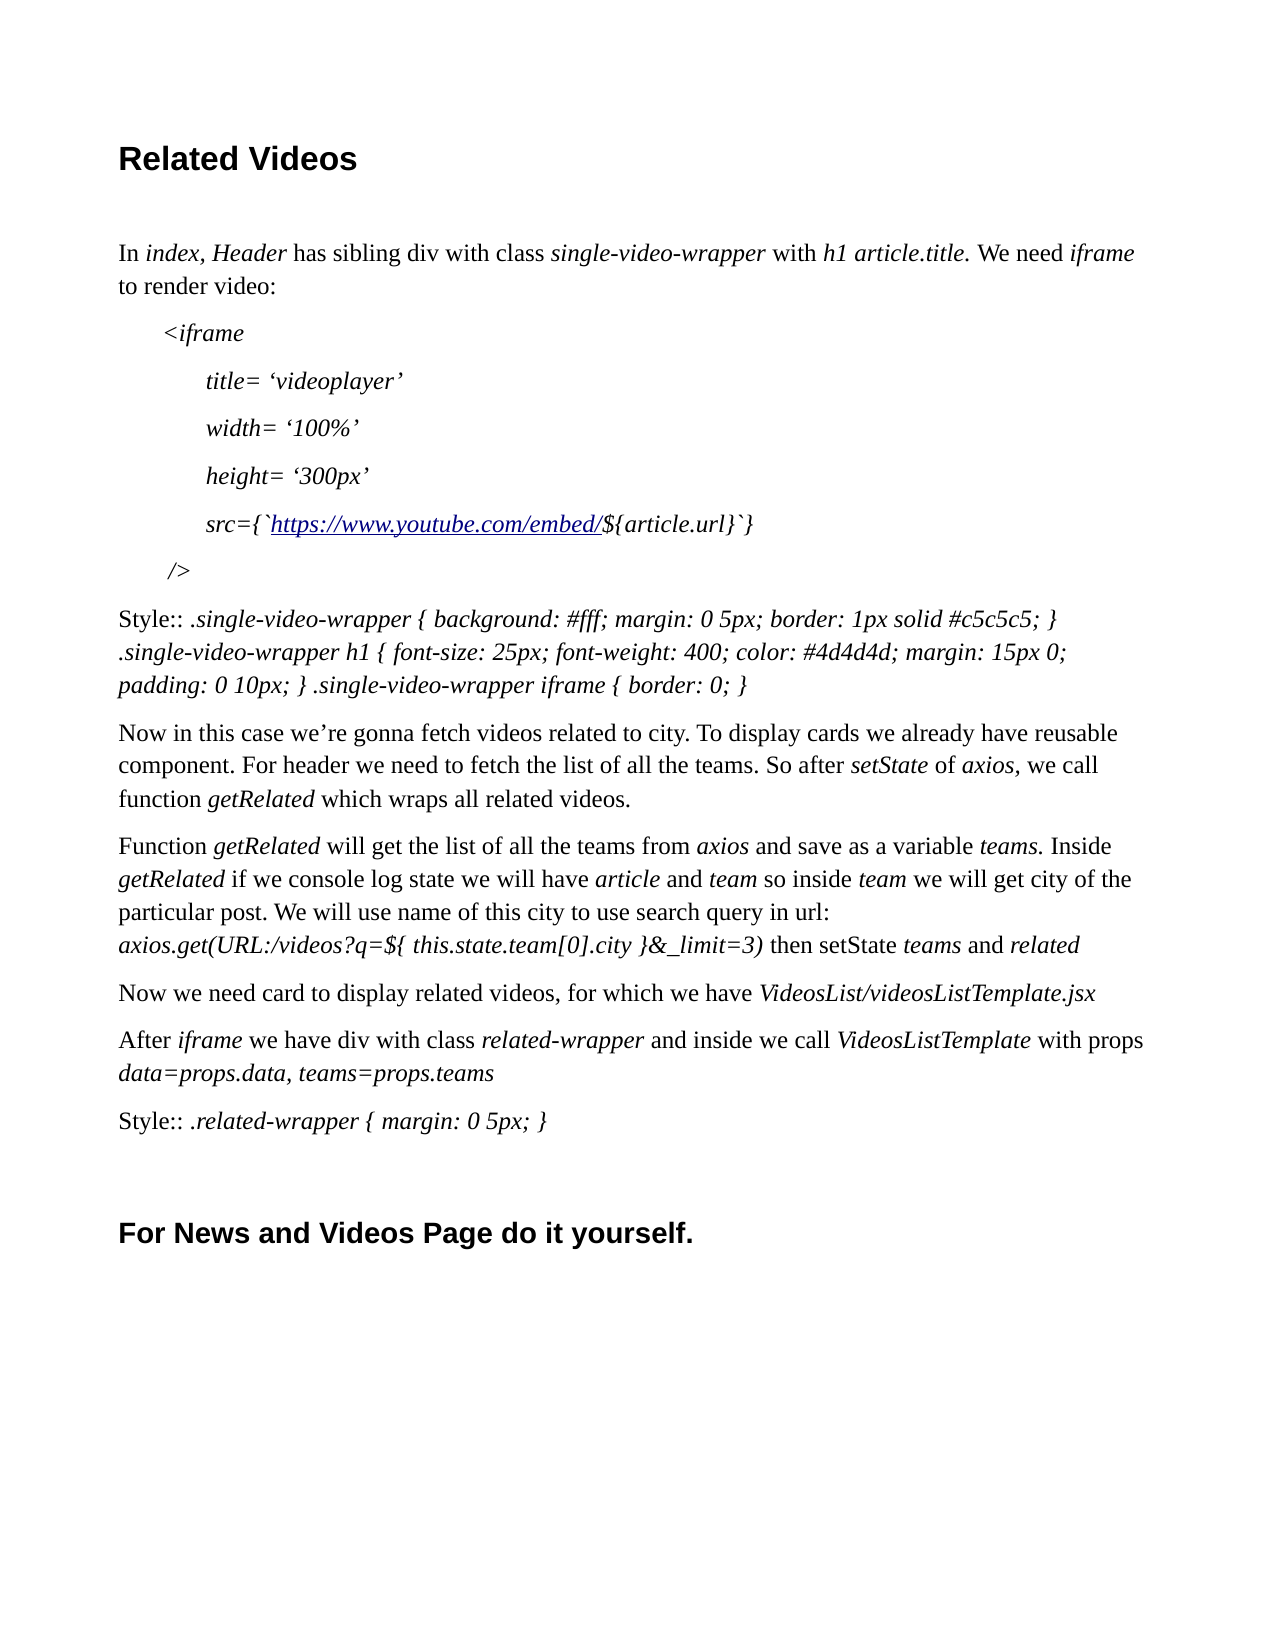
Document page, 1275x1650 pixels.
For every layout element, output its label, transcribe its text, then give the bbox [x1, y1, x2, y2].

text Style:: .single-video-wrapper { background: #fff; margin: 0 5px; border: 1px solid #c5c5c5; } .single-video-wrapper h1 { font-size: 25px; font-weight: 400; color: #4d4d4d; margin: 15px 0; padding: 0 10px; } .single-video-wrapper iframe { border: 0; } [118, 604, 1157, 699]
text src={`https://www.youtube.com/embed/${article.url}`} [118, 509, 1157, 537]
text height= ‘300px’ [118, 461, 1157, 490]
text Now we need card to display related videos, for which we have VideosList/videosListTemplate.jsx [118, 978, 1157, 1007]
text <iframe [118, 318, 1157, 347]
text After iframe we have div with class related-wrapper and inside we call VideosListTemplate with props data=props.data, teams=props.teams [118, 1026, 1157, 1087]
subtitle Related Videos [118, 139, 1157, 178]
text /> [118, 556, 1157, 585]
text Now in this case we’re gonna fetch videos related to city. To display cards we already have reusable component. For header we need to fetch the list of all the teams. So after setState of axios, we call function getRelated which wraps all related videos. [118, 718, 1157, 812]
text Function getRelated will get the list of all the teams from axios and save as a variable teams. Inside getRelated if we console log state we will have article and team so inside team we will get city of the particular post. We will use name of this city to use search query in url: axios.get(URL:/videos?q=${ this.state.team[0].city }&_limit=3) then setState teams and related [118, 831, 1157, 959]
text width= ‘100%’ [118, 413, 1157, 442]
text Style:: .related-wrapper { margin: 0 5px; } [118, 1106, 1157, 1135]
subtitle For News and Videos Page do it yourself. [118, 1216, 1157, 1250]
text In index, Header has sibling div with class single-video-wrapper with h1 article.title. We need iframe to render video: [118, 238, 1157, 299]
text title= ‘videoplayer’ [118, 366, 1157, 395]
